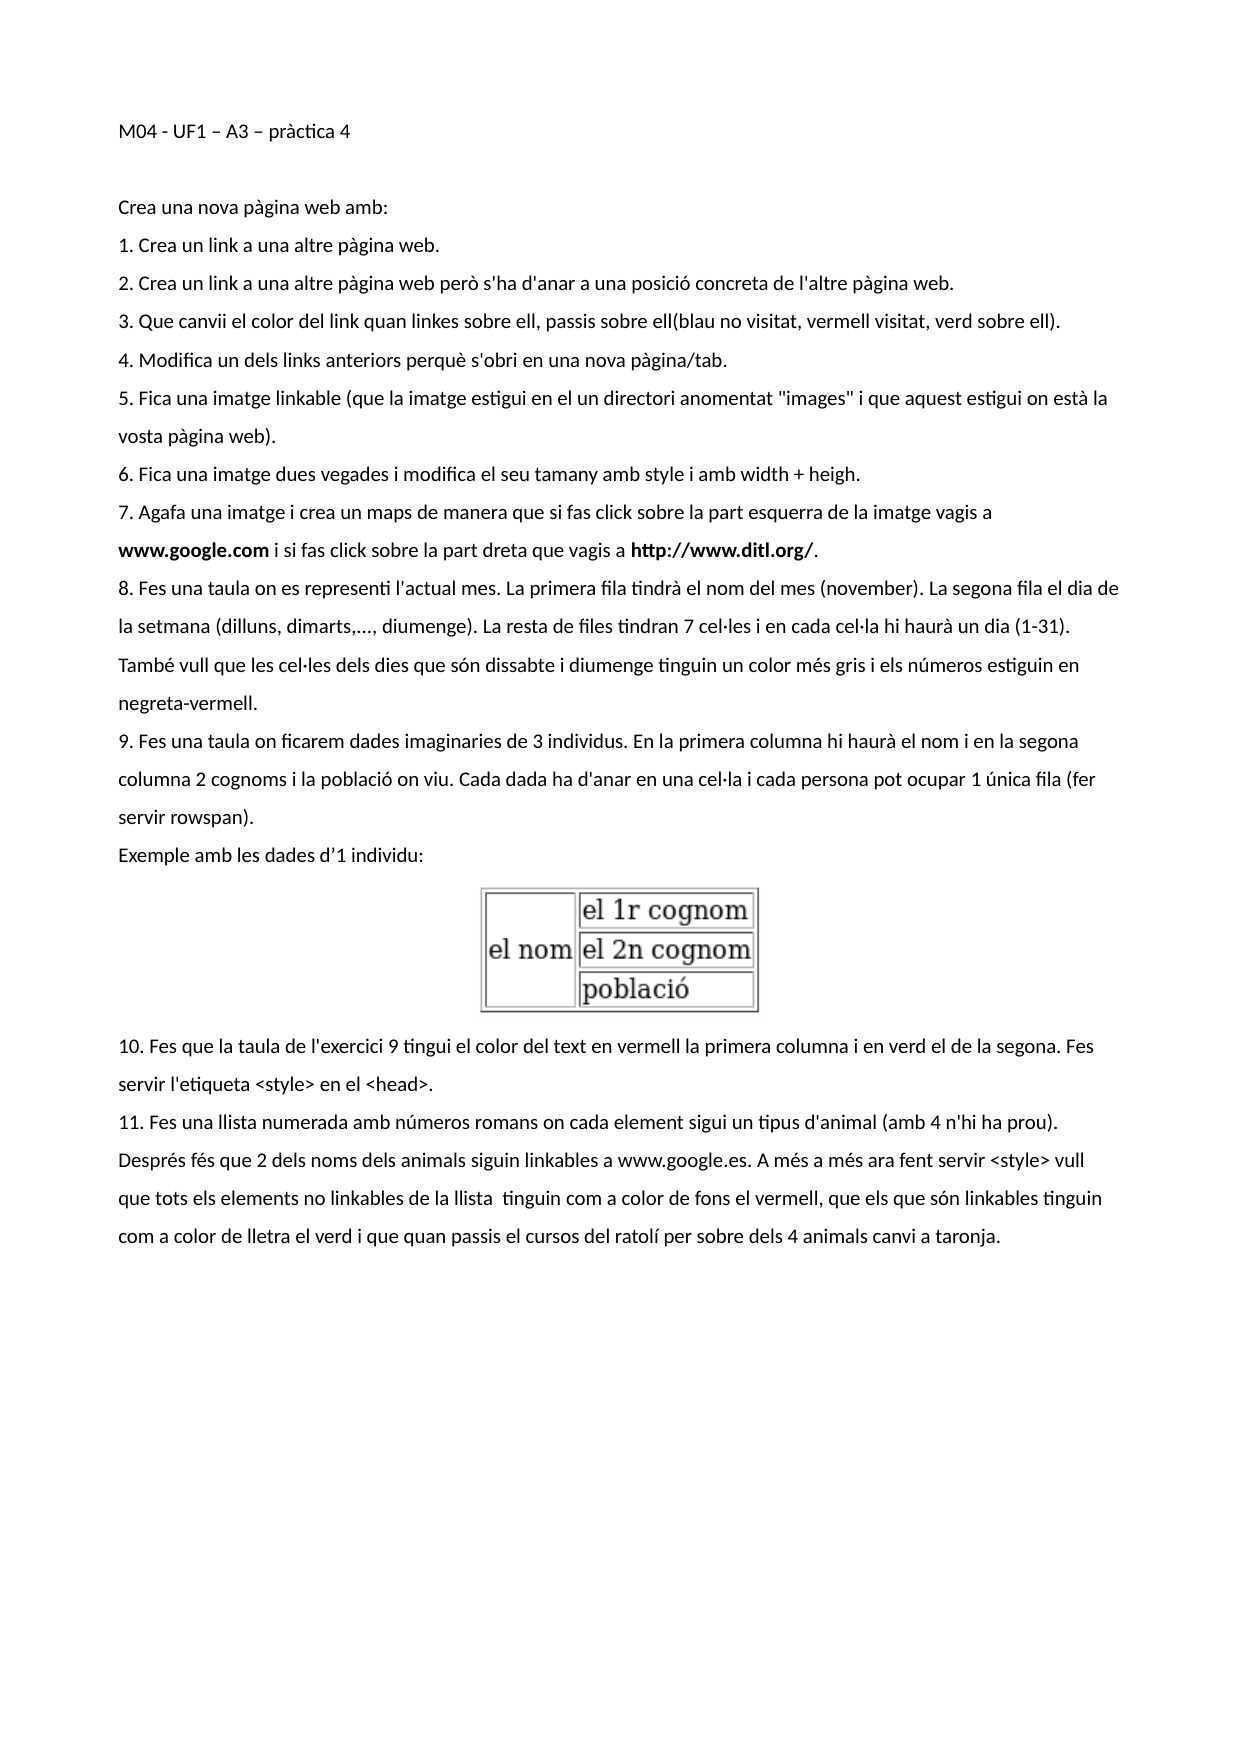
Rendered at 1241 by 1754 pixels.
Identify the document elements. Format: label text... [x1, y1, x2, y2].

text 10. Fes que la taula de l'exercici 9 tingui el color del text en vermell la primera columna i en verd el de la segona. Fes servir l'etiqueta <style> en el <head>. [118, 1033, 1122, 1097]
text M04 - UF1 – A3 – pràctica 4 [118, 118, 1122, 143]
text 9. Fes una taula on ficarem dades imaginaries de 3 individus. En la primera columna hi haurà el nom i en la segona columna 2 cognoms i la població on viu. Cada dada ha d'anar en una cel·la i cada persona pot ocupar 1 única fila (fer servir rowspan). [118, 728, 1122, 830]
text 4. Modifica un dels links anteriors perquè s'obri en una nova pàgina/tab. [118, 347, 1122, 372]
text 7. Agafa una imatge i crea un maps de manera que si fas click sobre la part esquerra de la imatge vagis a www.google.com i si fas click sobre la part dreta que vagis a http://www.ditl.org/. [118, 499, 1122, 563]
text 8. Fes una taula on es representi l'actual mes. La primera fila tindrà el nom del mes (november). La segona fila el dia de la setmana (dilluns, dimarts,..., diumenge). La resta de files tindran 7 cel·les i en cada cel·la hi haurà un dia (1-31). També vull que les cel·les dels dies que són dissabte i diumenge tinguin un color més gris i els números estiguin en negreta-vermell. [118, 576, 1122, 715]
picture [473, 880, 767, 1019]
text 11. Fes una llista numerada amb números romans on cada element sigui un tipus d'animal (amb 4 n'hi ha prou). Després fés que 2 dels noms dels animals siguin linkables a www.google.es. A més a més ara fent servir <style> vull que tots els elements no linkables de la llista tinguin com a color de fons el vermell, que els que són linkables tinguin com a color de lletra el verd i que quan passis el cursos del ratolí per sobre dels 4 animals canvi a taronja. [118, 1109, 1122, 1249]
text 5. Fica una imatge linkable (que la imatge estigui en el un directori anomentat "images" i que aquest estigui on està la vosta pàgina web). [118, 385, 1122, 448]
text Crea una nova pàgina web amb: [118, 194, 1122, 220]
text 2. Crea un link a una altre pàgina web però s'ha d'anar a una posició concreta de l'altre pàgina web. [118, 271, 1122, 296]
text 3. Que canvii el color del link quan linkes sobre ell, passis sobre ell(blau no visitat, vermell visitat, verd sobre ell). [118, 309, 1122, 334]
text 6. Fica una imatge dues vegades i modifica el seu tamany amb style i amb width + heigh. [118, 461, 1122, 487]
text 1. Crea un link a una altre pàgina web. [118, 232, 1122, 258]
text Exemple amb les dades d’1 individu: [118, 842, 1122, 868]
